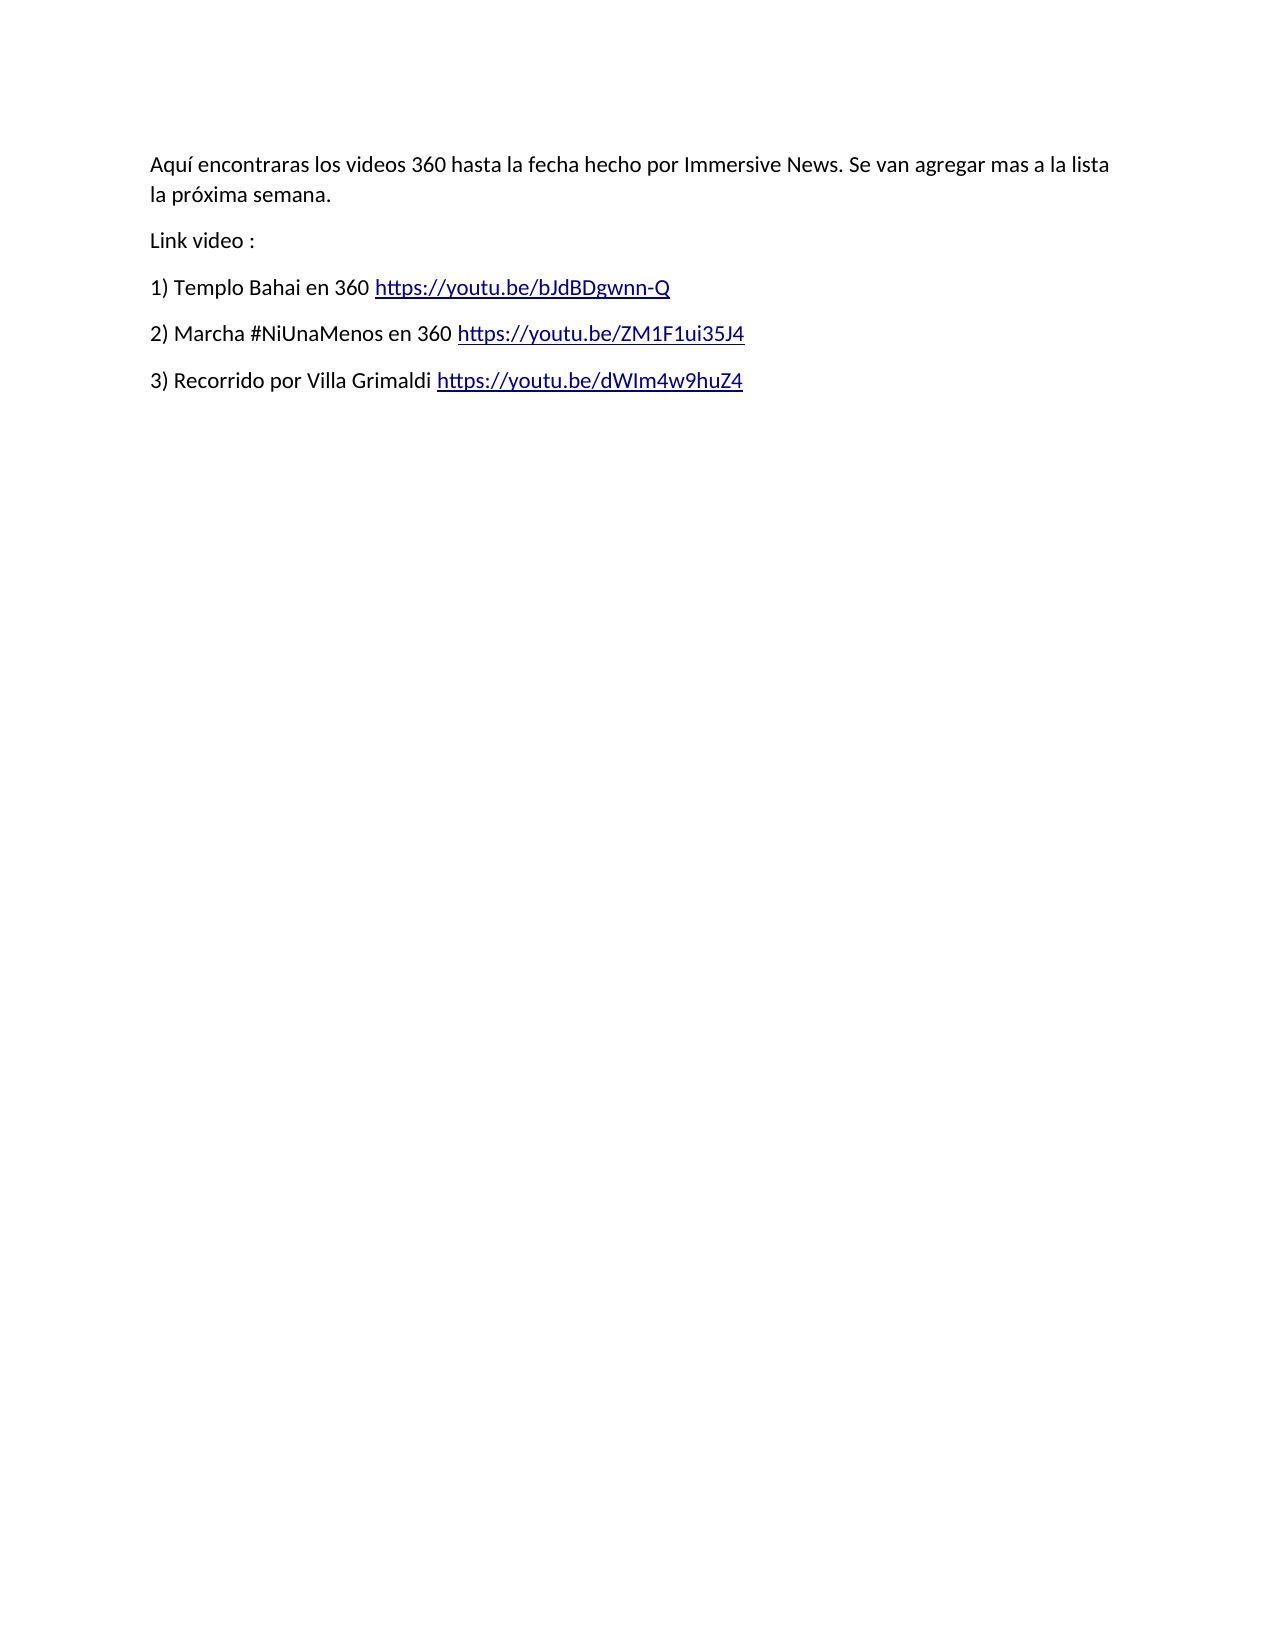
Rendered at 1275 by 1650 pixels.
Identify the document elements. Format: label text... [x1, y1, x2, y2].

text 1) Templo Bahai en 360 https://youtu.be/bJdBDgwnn-Q [150, 273, 1125, 301]
text Link video : [150, 226, 1125, 254]
text 3) Recorrido por Villa Grimaldi https://youtu.be/dWIm4w9huZ4 [150, 366, 1125, 394]
text 2) Marcha #NiUnaMenos en 360 https://youtu.be/ZM1F1ui35J4 [150, 319, 1125, 348]
text Aquí encontraras los videos 360 hasta la fecha hecho por Immersive News. Se van agregar mas a la lista la próxima semana. [150, 150, 1125, 208]
